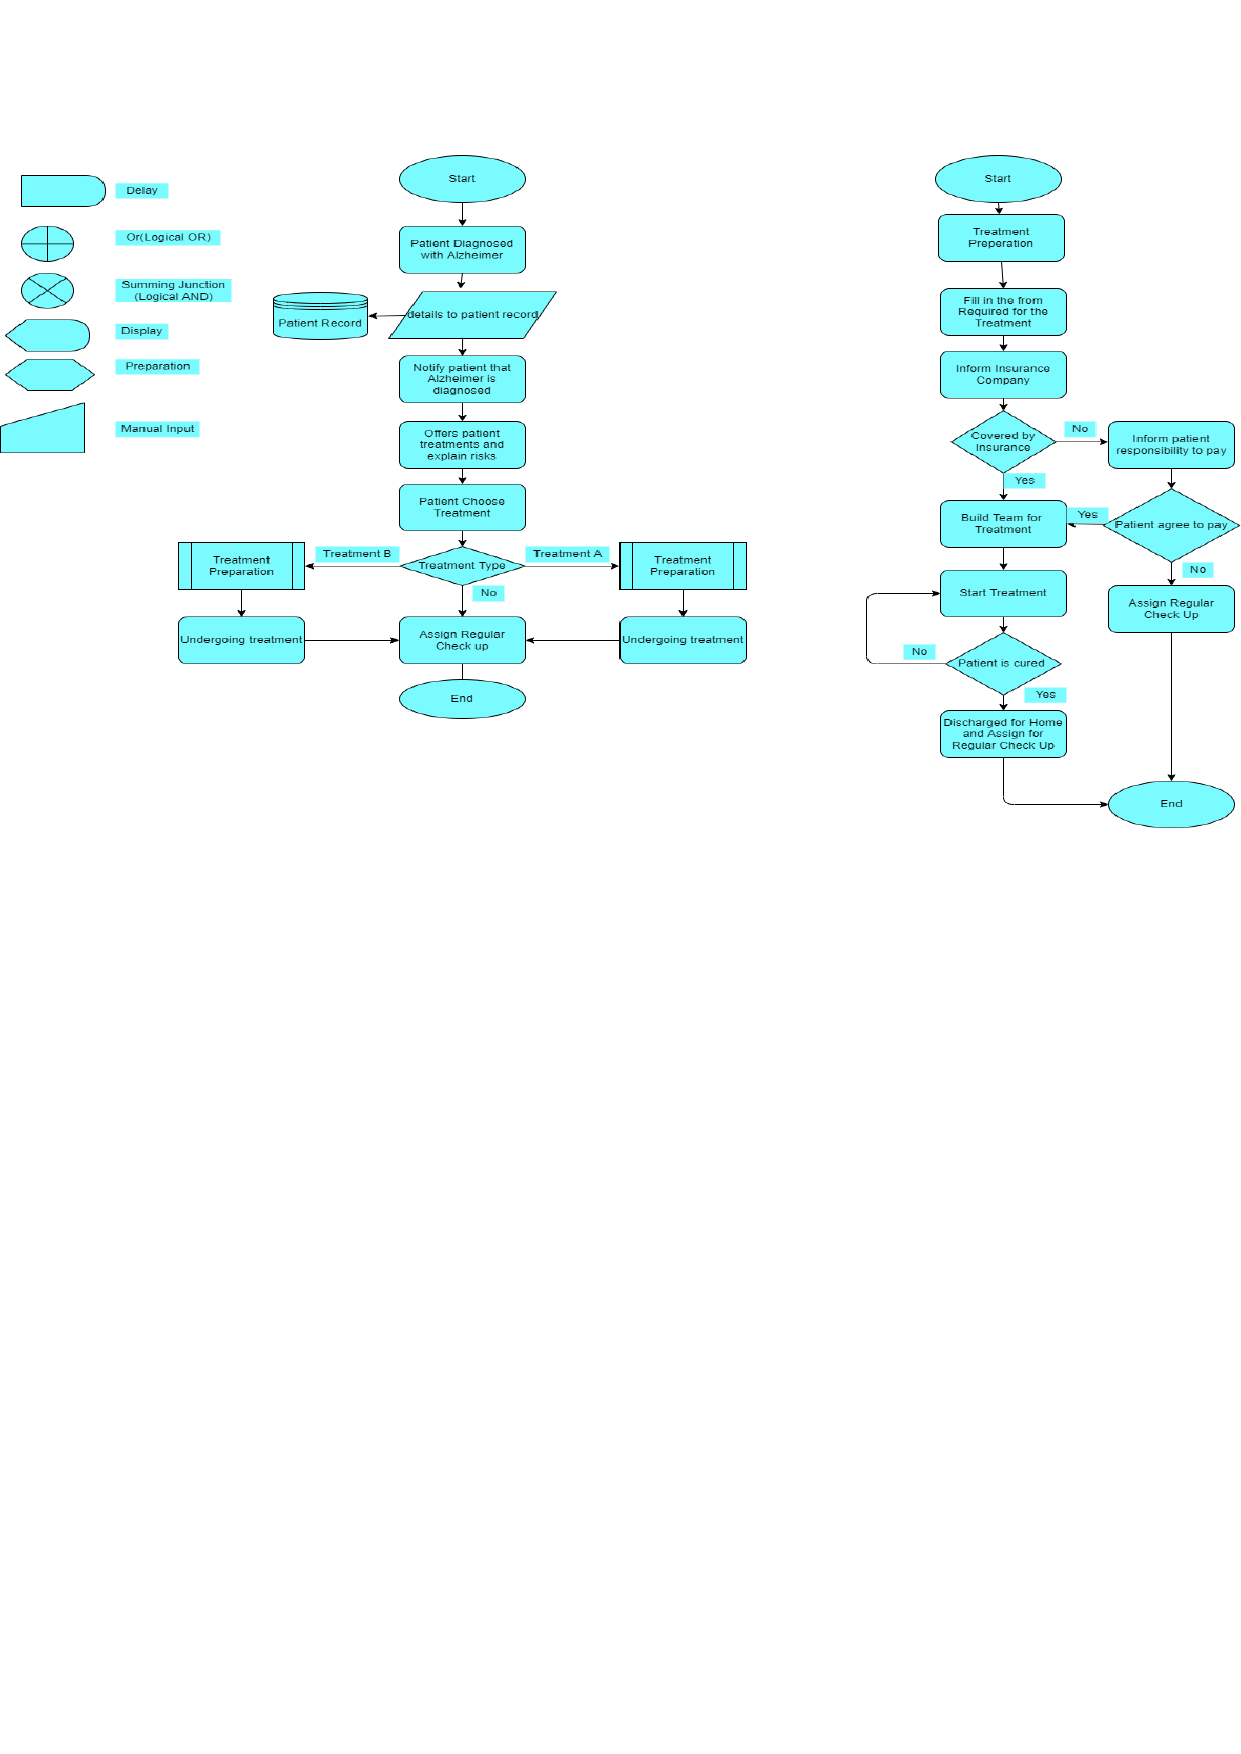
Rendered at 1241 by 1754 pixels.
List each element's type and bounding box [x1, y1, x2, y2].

picture [0, 155, 1241, 828]
